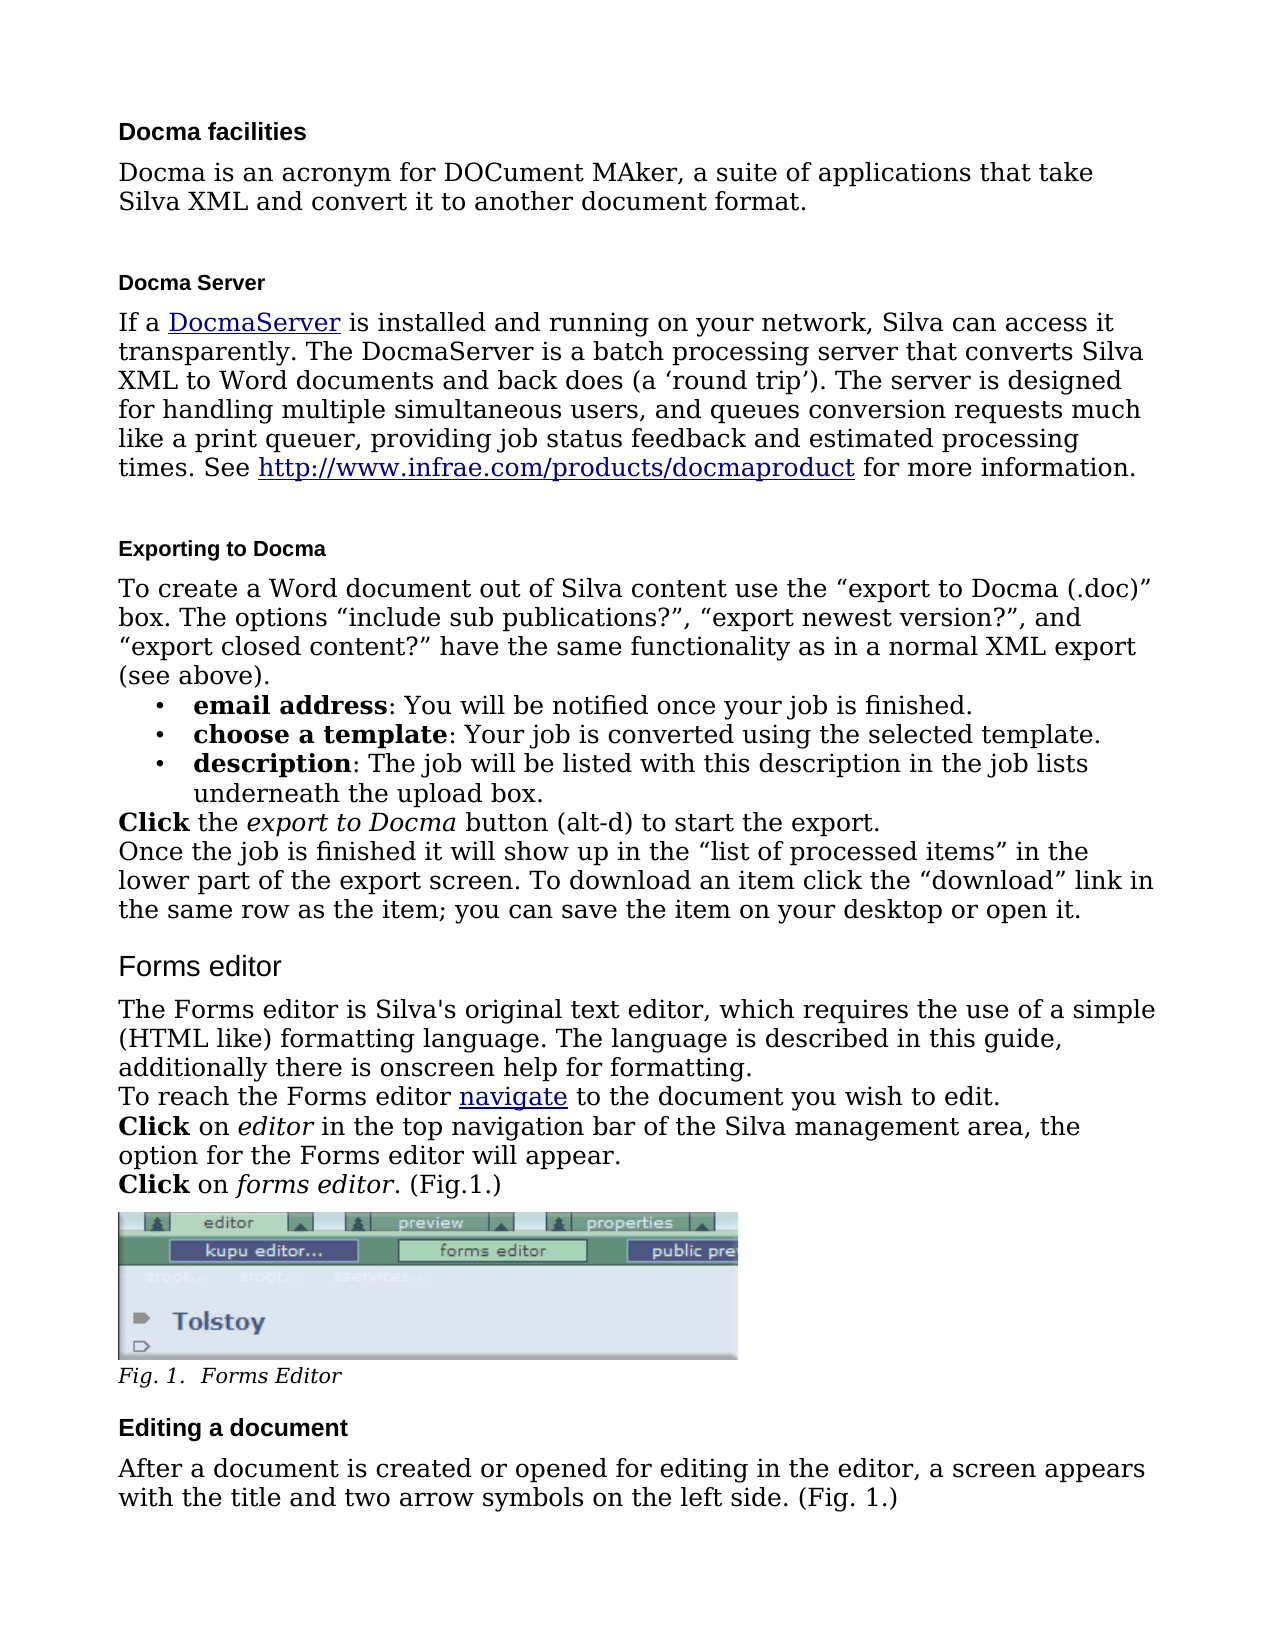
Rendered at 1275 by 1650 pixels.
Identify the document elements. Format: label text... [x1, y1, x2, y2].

text Docma is an acronym for DOCument MAker, a suite of applications that take Silva XML and convert it to another document format. [118, 158, 1157, 246]
subtitle Docma Server [118, 271, 1157, 295]
subtitle Forms editor [118, 950, 1157, 982]
list description: The job will be listed with this description in the job lists underneath the upload box. [156, 749, 1157, 808]
list email address: You will be notified once your job is finished. [156, 691, 1157, 720]
subtitle Exporting to Docma [118, 537, 1157, 561]
text Fig. 1. Forms Editor [118, 1360, 738, 1389]
subtitle Docma facilities [118, 118, 1157, 146]
text Click the export to Docma button (alt-d) to start the export. [118, 808, 1157, 837]
text If a DocmaServer is installed and running on your network, Silva can access it transparently. The DocmaServer is a batch processing server that converts Silva XML to Word documents and back does (a ‘round trip’). The server is designed for handling multiple simultaneous users, and queues conversion requests much like a print queuer, providing job status feedback and estimated processing times. See http://www.infrae.com/products/docmaproduct for more information. [118, 308, 1157, 512]
text To reach the Forms editor navigate to the document you wish to edit. Click on editor in the top navigation bar of the Silva management area, the option for the Forms editor will appear. Click on forms editor. (Fig.1.) [118, 1082, 1157, 1199]
text The Forms editor is Silva's original text editor, which requires the use of a simple (HTML like) formatting language. The language is described in this guide, additionally there is onscreen help for formatting. [118, 995, 1157, 1082]
picture [118, 1212, 739, 1360]
text To create a Word document out of Silva content use the “export to Docma (.doc)” box. The options “include sub publications?”, “export newest version?”, and “export closed content?” have the same functionality as in a normal XML export (see above). [118, 574, 1157, 691]
text After a document is created or opened for editing in the editor, a screen appears with the title and two arrow symbols on the left side. (Fig. 1.) [118, 1454, 1157, 1512]
list choose a template: Your job is converted using the selected template. [156, 720, 1157, 749]
subtitle Editing a document [118, 1414, 1157, 1441]
text Once the job is finished it will show up in the “list of processed items” in the lower part of the export screen. To download an item click the “download” link in the same row as the item; you can save the item on your desktop or open it. [118, 837, 1157, 925]
